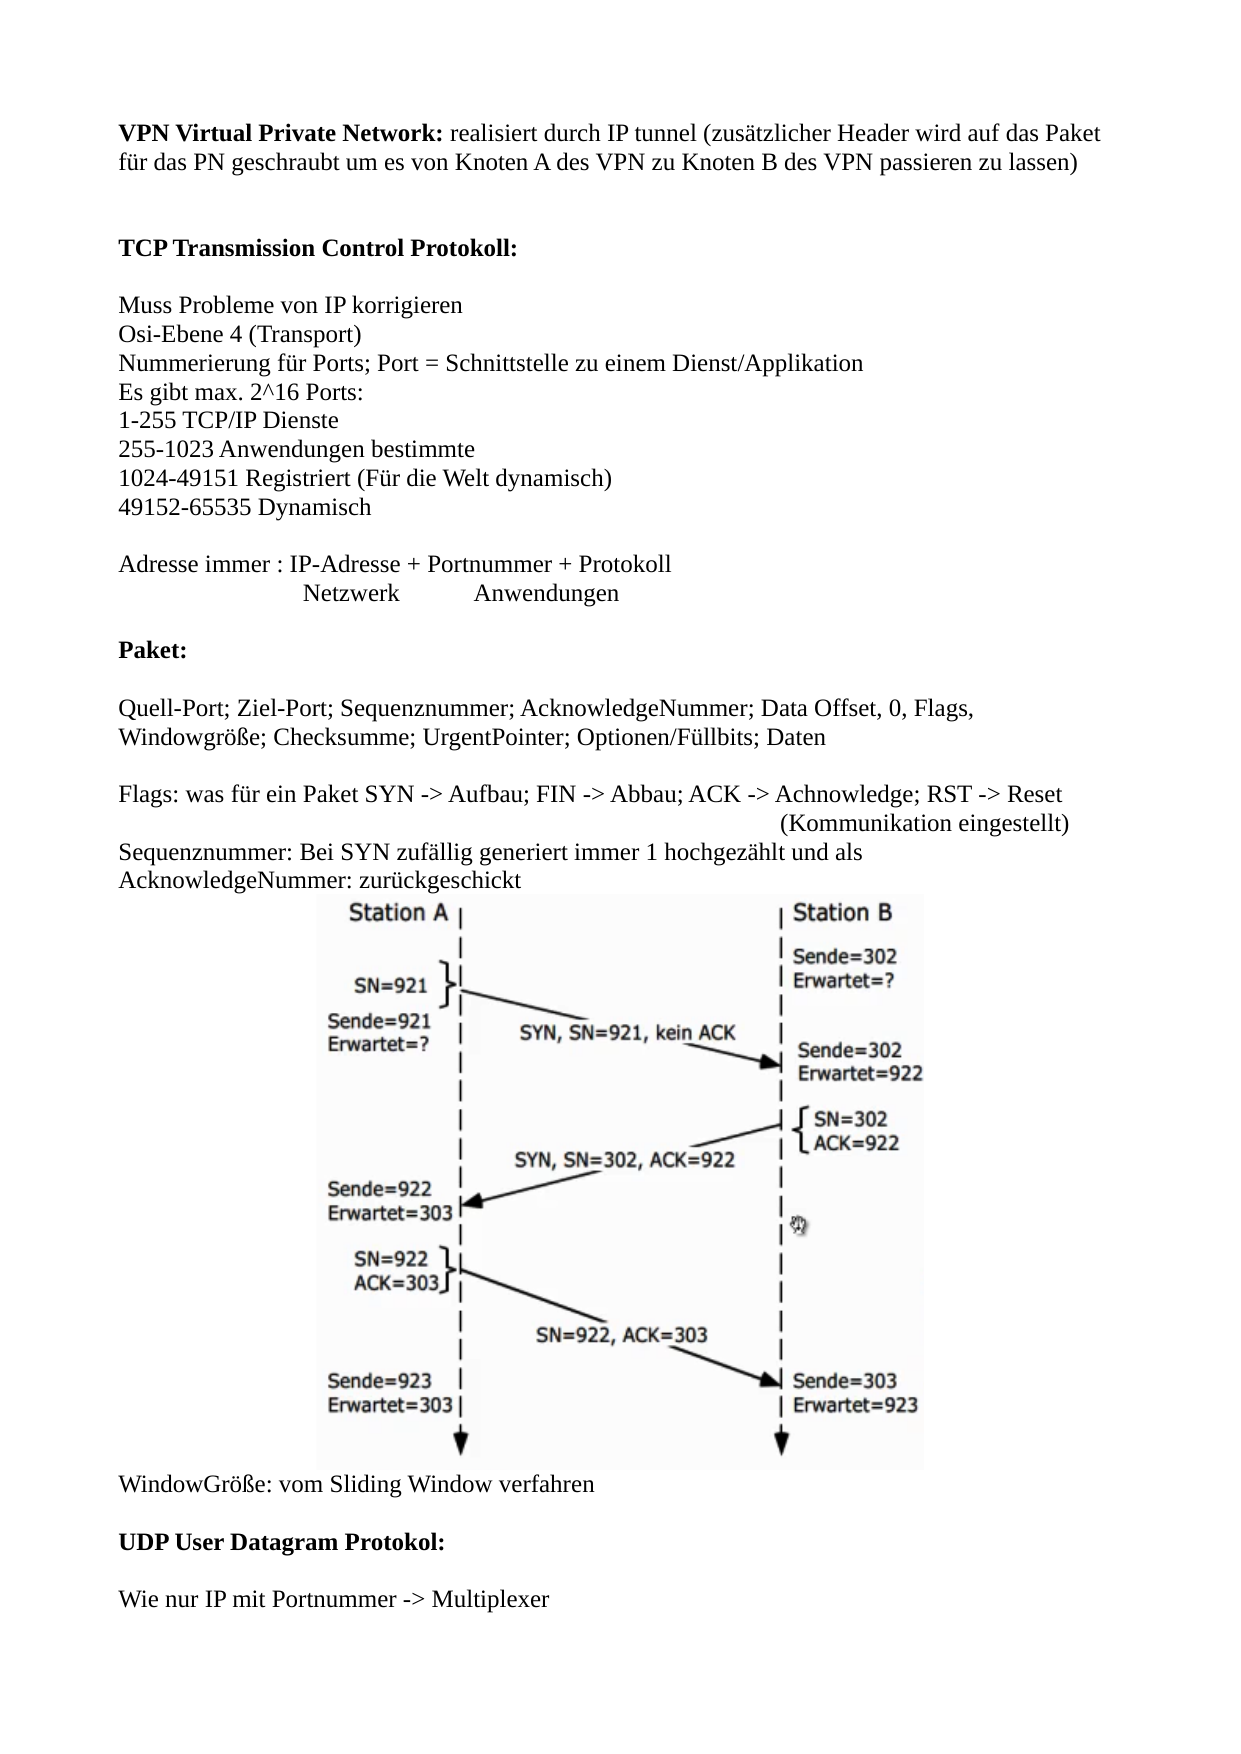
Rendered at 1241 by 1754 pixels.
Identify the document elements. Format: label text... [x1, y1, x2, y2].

text Nummerierung für Ports; Port = Schnittstelle zu einem Dienst/Applikation [118, 348, 1122, 377]
text Netzwerk Anwendungen [118, 578, 1122, 607]
text Sequenznummer: Bei SYN zufällig generiert immer 1 hochgezählt und als [118, 837, 1122, 866]
text Es gibt max. 2^16 Ports: 1-255 TCP/IP Dienste [118, 377, 1122, 434]
text Flags: was für ein Paket SYN -> Aufbau; FIN -> Abbau; ACK -> Achnowledge; RST -> Reset (Kommunikation eingestellt) [118, 779, 1122, 837]
text Wie nur IP mit Portnummer -> Multiplexer [118, 1584, 1122, 1613]
text Muss Probleme von IP korrigieren [118, 291, 1122, 319]
text TCP Transmission Control Protokoll: [118, 233, 1122, 262]
text 49152-65535 Dynamisch [118, 492, 1122, 521]
text AcknowledgeNummer: zurückgeschickt [118, 866, 1122, 894]
text VPN Virtual Private Network: realisiert durch IP tunnel (zusätzlicher Header wird auf das Paket für das PN geschraubt um es von Knoten A des VPN zu Knoten B des VPN passieren zu lassen) [118, 118, 1122, 176]
text UDP User Datagram Protokol: [118, 1527, 1122, 1556]
text Adresse immer : IP-Adresse + Portnummer + Protokoll [118, 549, 1122, 578]
text Osi-Ebene 4 (Transport) [118, 319, 1122, 348]
text 1024-49151 Registriert (Für die Welt dynamisch) [118, 463, 1122, 492]
text Paket: [118, 636, 1122, 664]
text WindowGröße: vom Sliding Window verfahren [118, 894, 1122, 1498]
text 255-1023 Anwendungen bestimmte [118, 434, 1122, 463]
text Quell-Port; Ziel-Port; Sequenznummer; AcknowledgeNummer; Data Offset, 0, Flags, Windowgröße; Checksumme; UrgentPointer; Optionen/Füllbits; Daten [118, 693, 1122, 751]
